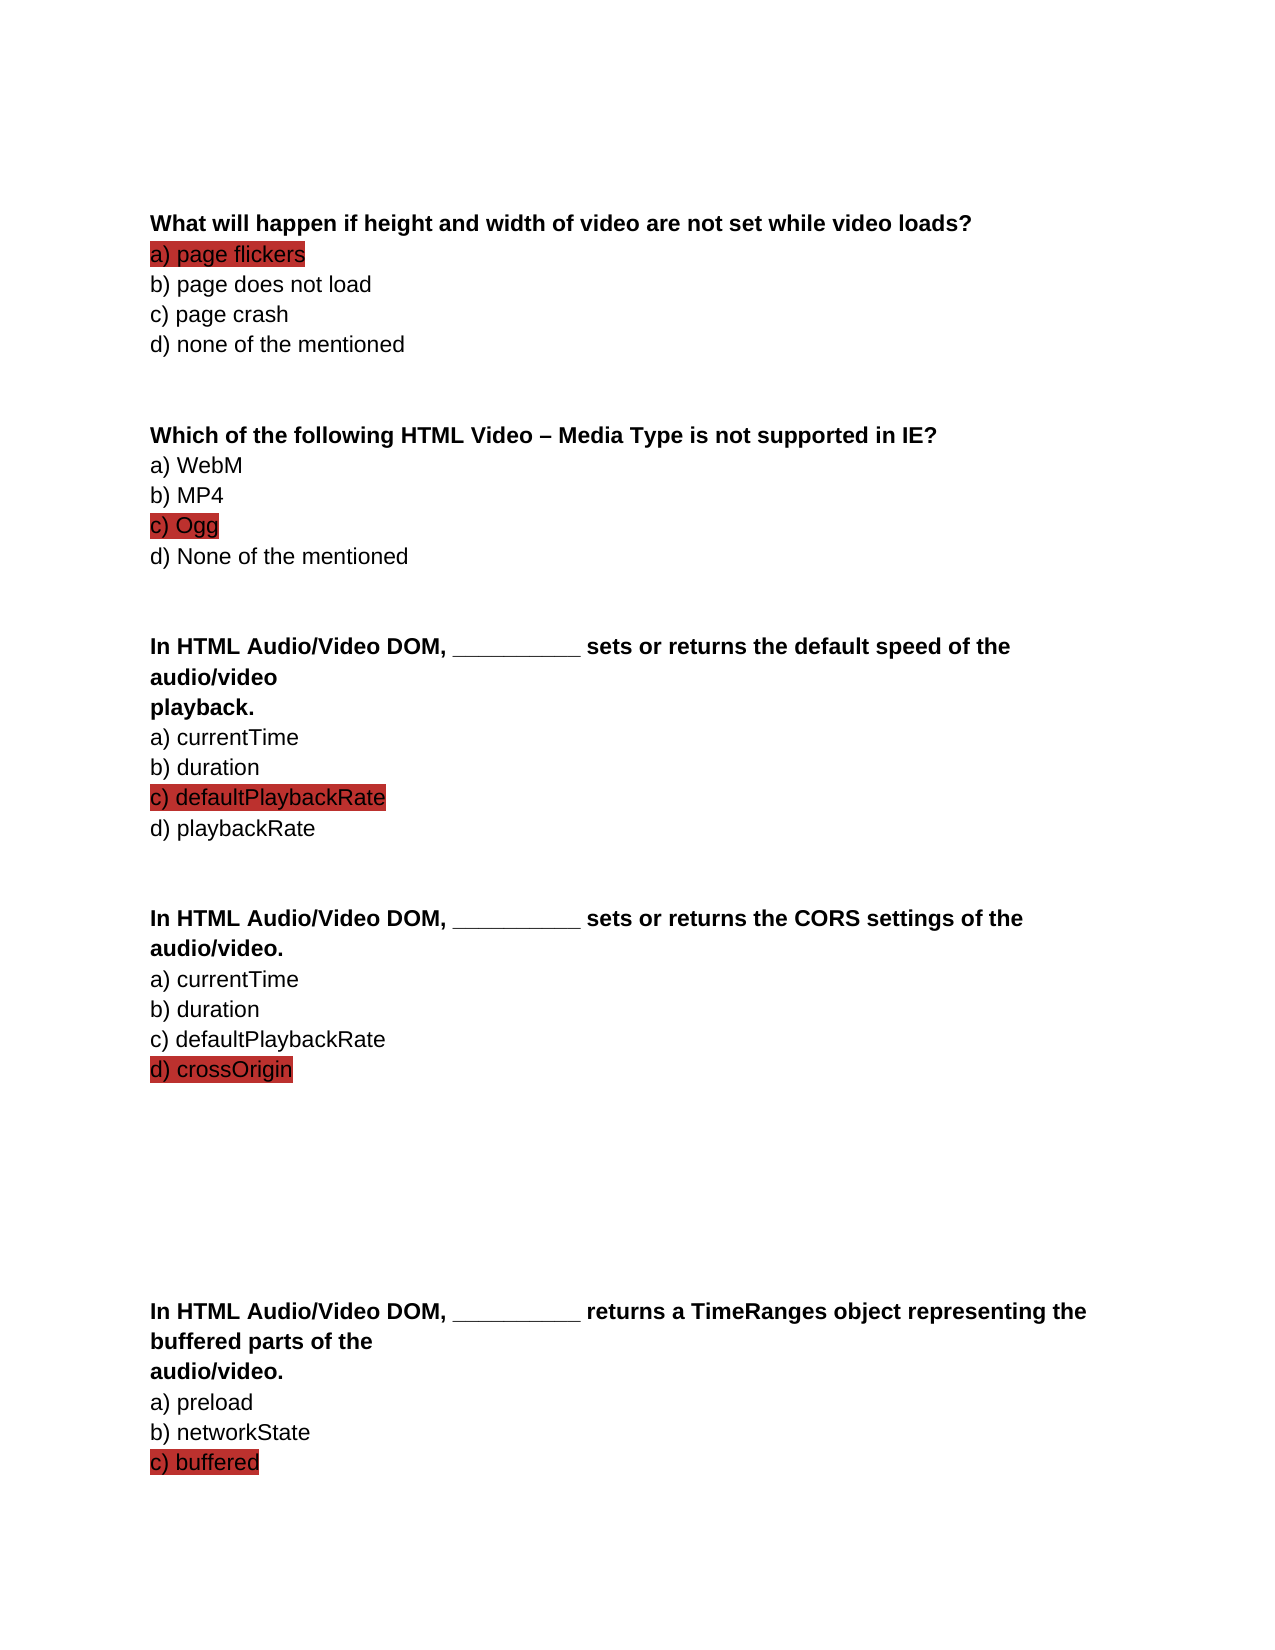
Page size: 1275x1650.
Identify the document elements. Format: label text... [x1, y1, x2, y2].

text In HTML Audio/Video DOM, __________ sets or returns the CORS settings of the audio/video. [150, 905, 1125, 962]
text d) crossOrigin [150, 1056, 1125, 1083]
text a) WebM [150, 452, 1125, 478]
text b) duration [150, 754, 1125, 781]
text d) none of the mentioned [150, 331, 1125, 358]
text b) networkState [150, 1419, 1125, 1445]
text In HTML Audio/Video DOM, __________ returns a TimeRanges object representing the [150, 1298, 1125, 1324]
text a) page flickers [150, 241, 1125, 267]
text b) page does not load [150, 271, 1125, 297]
text b) MP4 [150, 482, 1125, 509]
text d) playbackRate [150, 814, 1125, 841]
text b) duration [150, 996, 1125, 1022]
text buffered parts of the [150, 1328, 1125, 1354]
text a) currentTime [150, 724, 1125, 750]
text a) preload [150, 1388, 1125, 1415]
text c) Ogg [150, 512, 1125, 539]
text c) defaultPlaybackRate [150, 1026, 1125, 1052]
text a) currentTime [150, 966, 1125, 992]
text c) defaultPlaybackRate [150, 784, 1125, 811]
text d) None of the mentioned [150, 543, 1125, 569]
text In HTML Audio/Video DOM, __________ sets or returns the default speed of the audio/video [150, 633, 1125, 690]
text playback. [150, 694, 1125, 720]
text c) buffered [150, 1449, 1125, 1475]
text audio/video. [150, 1358, 1125, 1385]
text What will happen if height and width of video are not set while video loads? [150, 210, 1125, 237]
text Which of the following HTML Video – Media Type is not supported in IE? [150, 422, 1125, 448]
text c) page crash [150, 301, 1125, 327]
